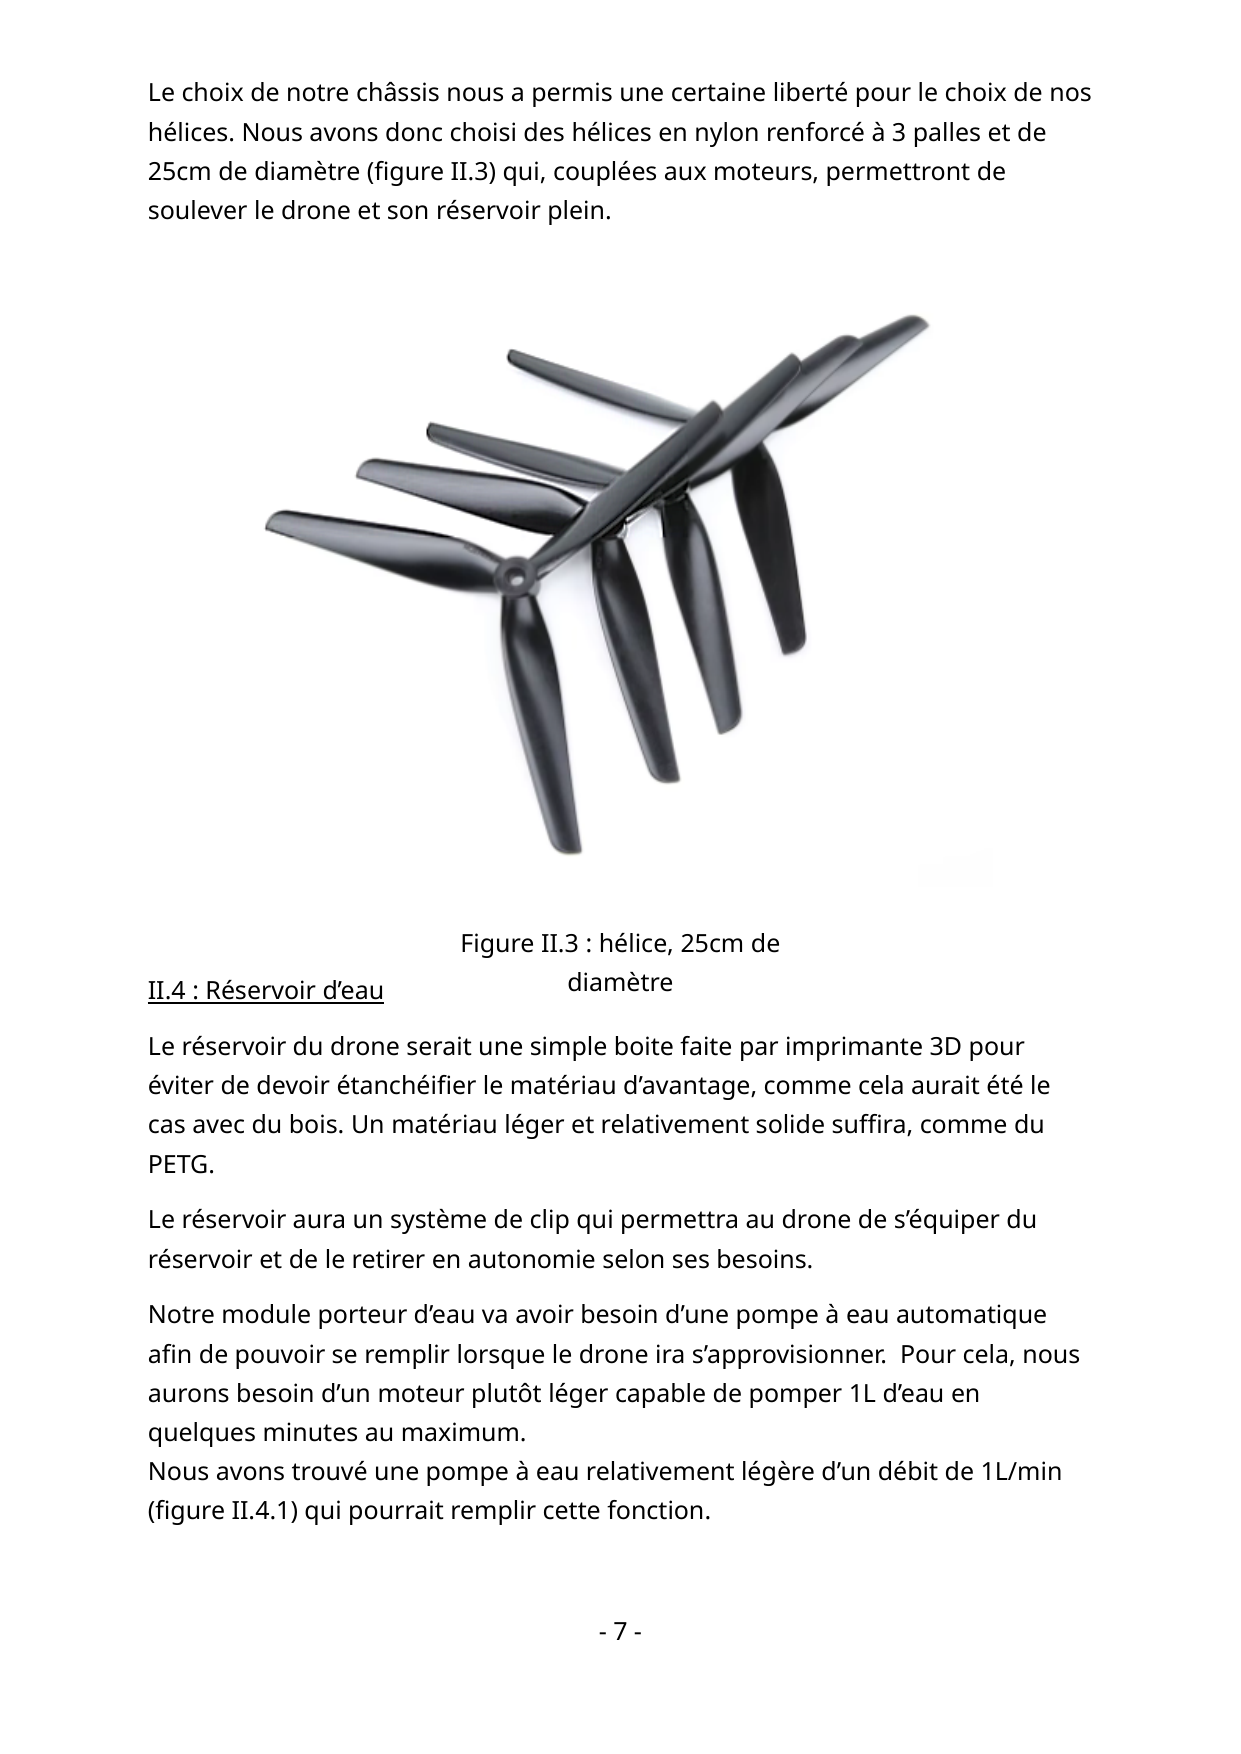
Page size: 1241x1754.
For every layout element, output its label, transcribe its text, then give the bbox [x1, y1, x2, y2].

text Le réservoir aura un système de clip qui permettra au drone de s’équiper du réservoir et de le retirer en autonomie selon ses besoins. [148, 1202, 1093, 1275]
text Figure II.3 : hélice, 25cm de diamètre [425, 926, 815, 999]
text [830, 973, 1093, 1007]
text II.4 : Réservoir d’eau [148, 973, 410, 1007]
text Notre module porteur d’eau va avoir besoin d’une pompe à eau automatique afin de pouvoir se remplir lorsque le drone ira s’approvisionner. Pour cela, nous aurons besoin d’un moteur plutôt léger capable de pomper 1L d’eau en quelques minutes au maximum. Nous avons trouvé une pompe à eau relativement légère d’un débit de 1L/min (figure II.4.1) qui pourrait remplir cette fonction. [148, 1297, 1093, 1527]
text Le choix de notre châssis nous a permis une certaine liberté pour le choix de nos hélices. Nous avons donc choisi des hélices en nylon renforcé à 3 palles et de 25cm de diamètre (figure II.3) qui, couplées aux moteurs, permettront de soulever le drone et son réservoir plein. [148, 75, 1093, 227]
text Le réservoir du drone serait une simple boite faite par imprimante 3D pour éviter de devoir étanchéifier le matériau d’avantage, comme cela aurait été le cas avec du bois. Un matériau léger et relativement solide suffira, comme du PETG. [148, 1029, 1093, 1180]
